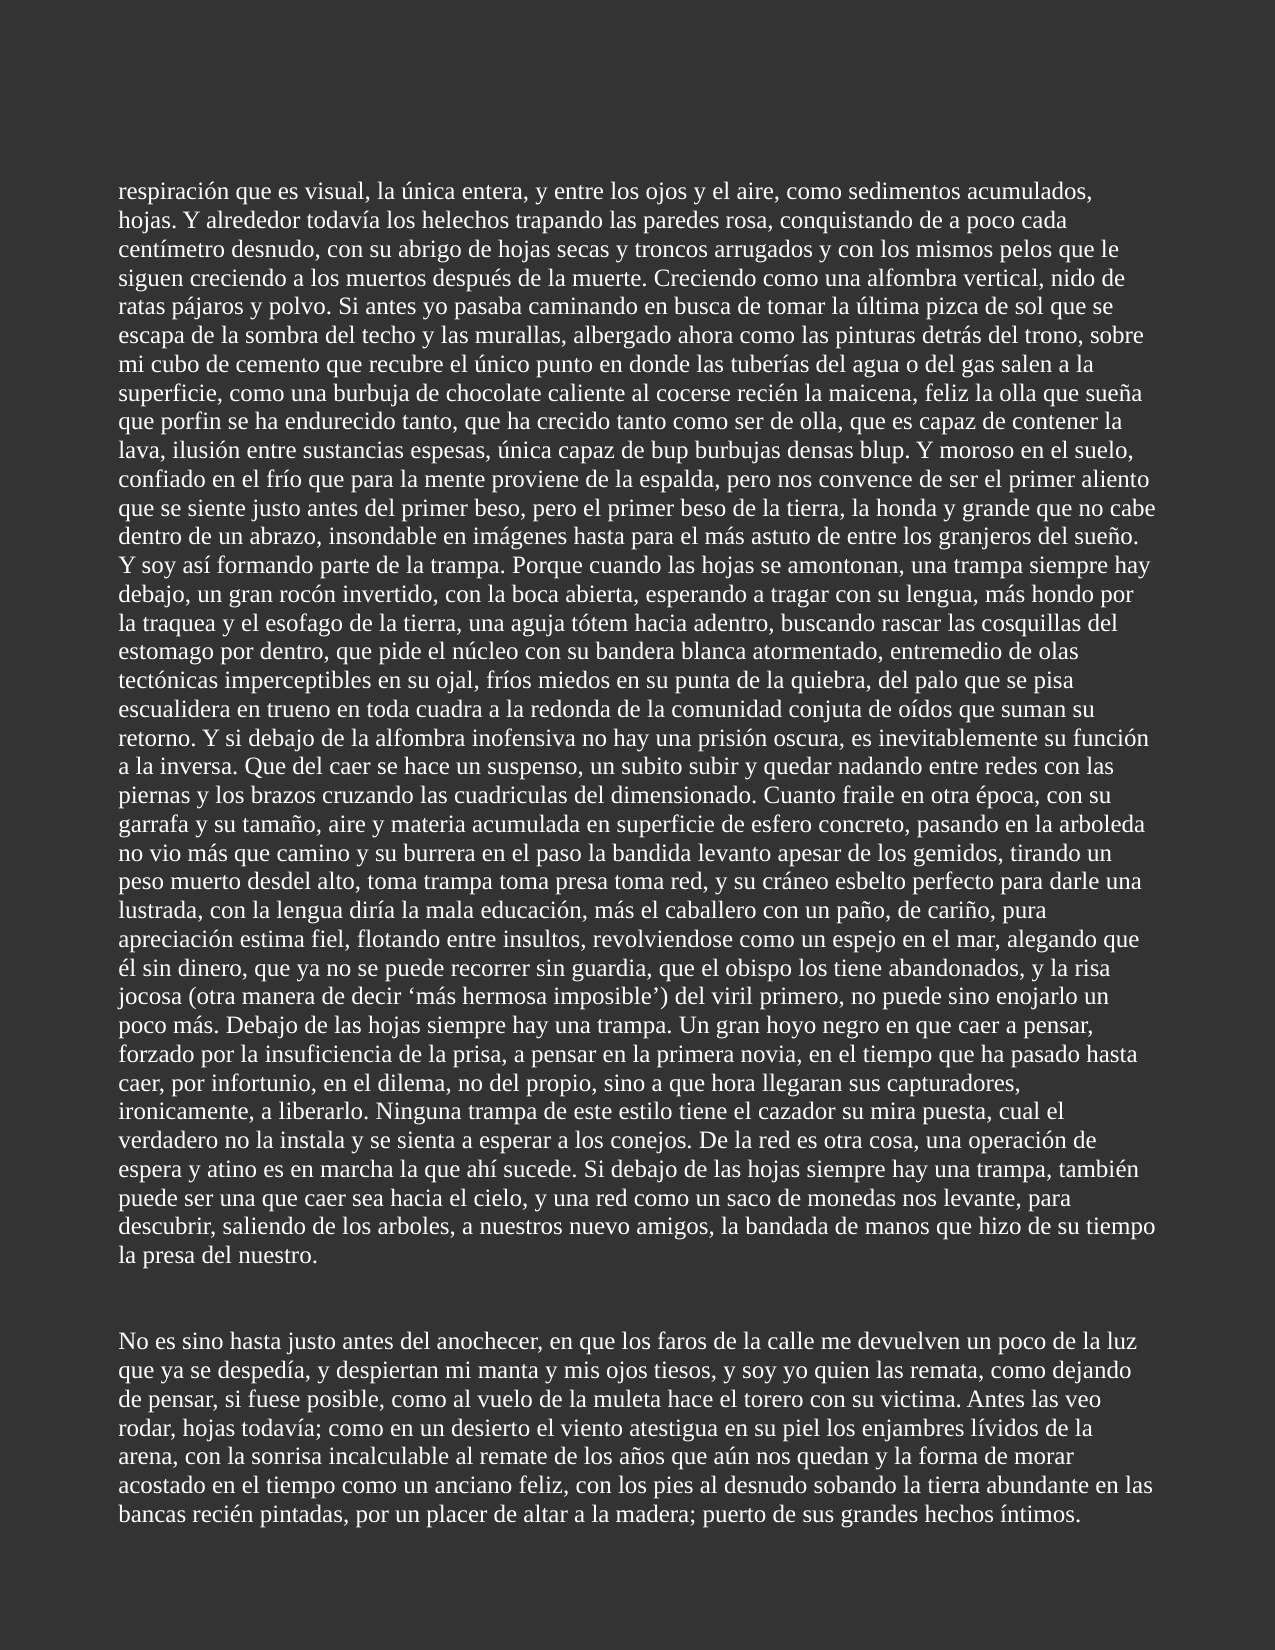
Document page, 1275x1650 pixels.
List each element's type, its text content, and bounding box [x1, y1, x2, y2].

text respiración que es visual, la única entera, y entre los ojos y el aire, como sedimentos acumulados, hojas. Y alrededor todavía los helechos trapando las paredes rosa, conquistando de a poco cada centímetro desnudo, con su abrigo de hojas secas y troncos arrugados y con los mismos pelos que le siguen creciendo a los muertos después de la muerte. Creciendo como una alfombra vertical, nido de ratas pájaros y polvo. Si antes yo pasaba caminando en busca de tomar la última pizca de sol que se escapa de la sombra del techo y las murallas, albergado ahora como las pinturas detrás del trono, sobre mi cubo de cemento que recubre el único punto en donde las tuberías del agua o del gas salen a la superficie, como una burbuja de chocolate caliente al cocerse recién la maicena, feliz la olla que sueña que porfin se ha endurecido tanto, que ha crecido tanto como ser de olla, que es capaz de contener la lava, ilusión entre sustancias espesas, única capaz de bup burbujas densas blup. Y moroso en el suelo, confiado en el frío que para la mente proviene de la espalda, pero nos convence de ser el primer aliento que se siente justo antes del primer beso, pero el primer beso de la tierra, la honda y grande que no cabe dentro de un abrazo, insondable en imágenes hasta para el más astuto de entre los granjeros del sueño. Y soy así formando parte de la trampa. Porque cuando las hojas se amontonan, una trampa siempre hay debajo, un gran rocón invertido, con la boca abierta, esperando a tragar con su lengua, más hondo por la traquea y el esofago de la tierra, una aguja tótem hacia adentro, buscando rascar las cosquillas del estomago por dentro, que pide el núcleo con su bandera blanca atormentado, entremedio de olas tectónicas imperceptibles en su ojal, fríos miedos en su punta de la quiebra, del palo que se pisa escualidera en trueno en toda cuadra a la redonda de la comunidad conjuta de oídos que suman su retorno. Y si debajo de la alfombra inofensiva no hay una prisión oscura, es inevitablemente su función a la inversa. Que del caer se hace un suspenso, un subito subir y quedar nadando entre redes con las piernas y los brazos cruzando las cuadriculas del dimensionado. Cuanto fraile en otra época, con su garrafa y su tamaño, aire y materia acumulada en superficie de esfero concreto, pasando en la arboleda no vio más que camino y su burrera en el paso la bandida levanto apesar de los gemidos, tirando un peso muerto desdel alto, toma trampa toma presa toma red, y su cráneo esbelto perfecto para darle una lustrada, con la lengua diría la mala educación, más el caballero con un paño, de cariño, pura apreciación estima fiel, flotando entre insultos, revolviendose como un espejo en el mar, alegando que él sin dinero, que ya no se puede recorrer sin guardia, que el obispo los tiene abandonados, y la risa jocosa (otra manera de decir ‘más hermosa imposible’) del viril primero, no puede sino enojarlo un poco más. Debajo de las hojas siempre hay una trampa. Un gran hoyo negro en que caer a pensar, forzado por la insuficiencia de la prisa, a pensar en la primera novia, en el tiempo que ha pasado hasta caer, por infortunio, en el dilema, no del propio, sino a que hora llegaran sus capturadores, ironicamente, a liberarlo. Ninguna trampa de este estilo tiene el cazador su mira puesta, cual el verdadero no la instala y se sienta a esperar a los conejos. De la red es otra cosa, una operación de espera y atino es en marcha la que ahí sucede. Si debajo de las hojas siempre hay una trampa, también puede ser una que caer sea hacia el cielo, y una red como un saco de monedas nos levante, para descubrir, saliendo de los arboles, a nuestros nuevo amigos, la bandada de manos que hizo de su tiempo la presa del nuestro. [118, 176, 1157, 1269]
text No es sino hasta justo antes del anochecer, en que los faros de la calle me devuelven un poco de la luz que ya se despedía, y despiertan mi manta y mis ojos tiesos, y soy yo quien las remata, como dejando de pensar, si fuese posible, como al vuelo de la muleta hace el torero con su victima. Antes las veo rodar, hojas todavía; como en un desierto el viento atestigua en su piel los enjambres lívidos de la arena, con la sonrisa incalculable al remate de los años que aún nos quedan y la forma de morar acostado en el tiempo como un anciano feliz, con los pies al desnudo sobando la tierra abundante en las bancas recién pintadas, por un placer de altar a la madera; puerto de sus grandes hechos íntimos. [118, 1326, 1157, 1528]
